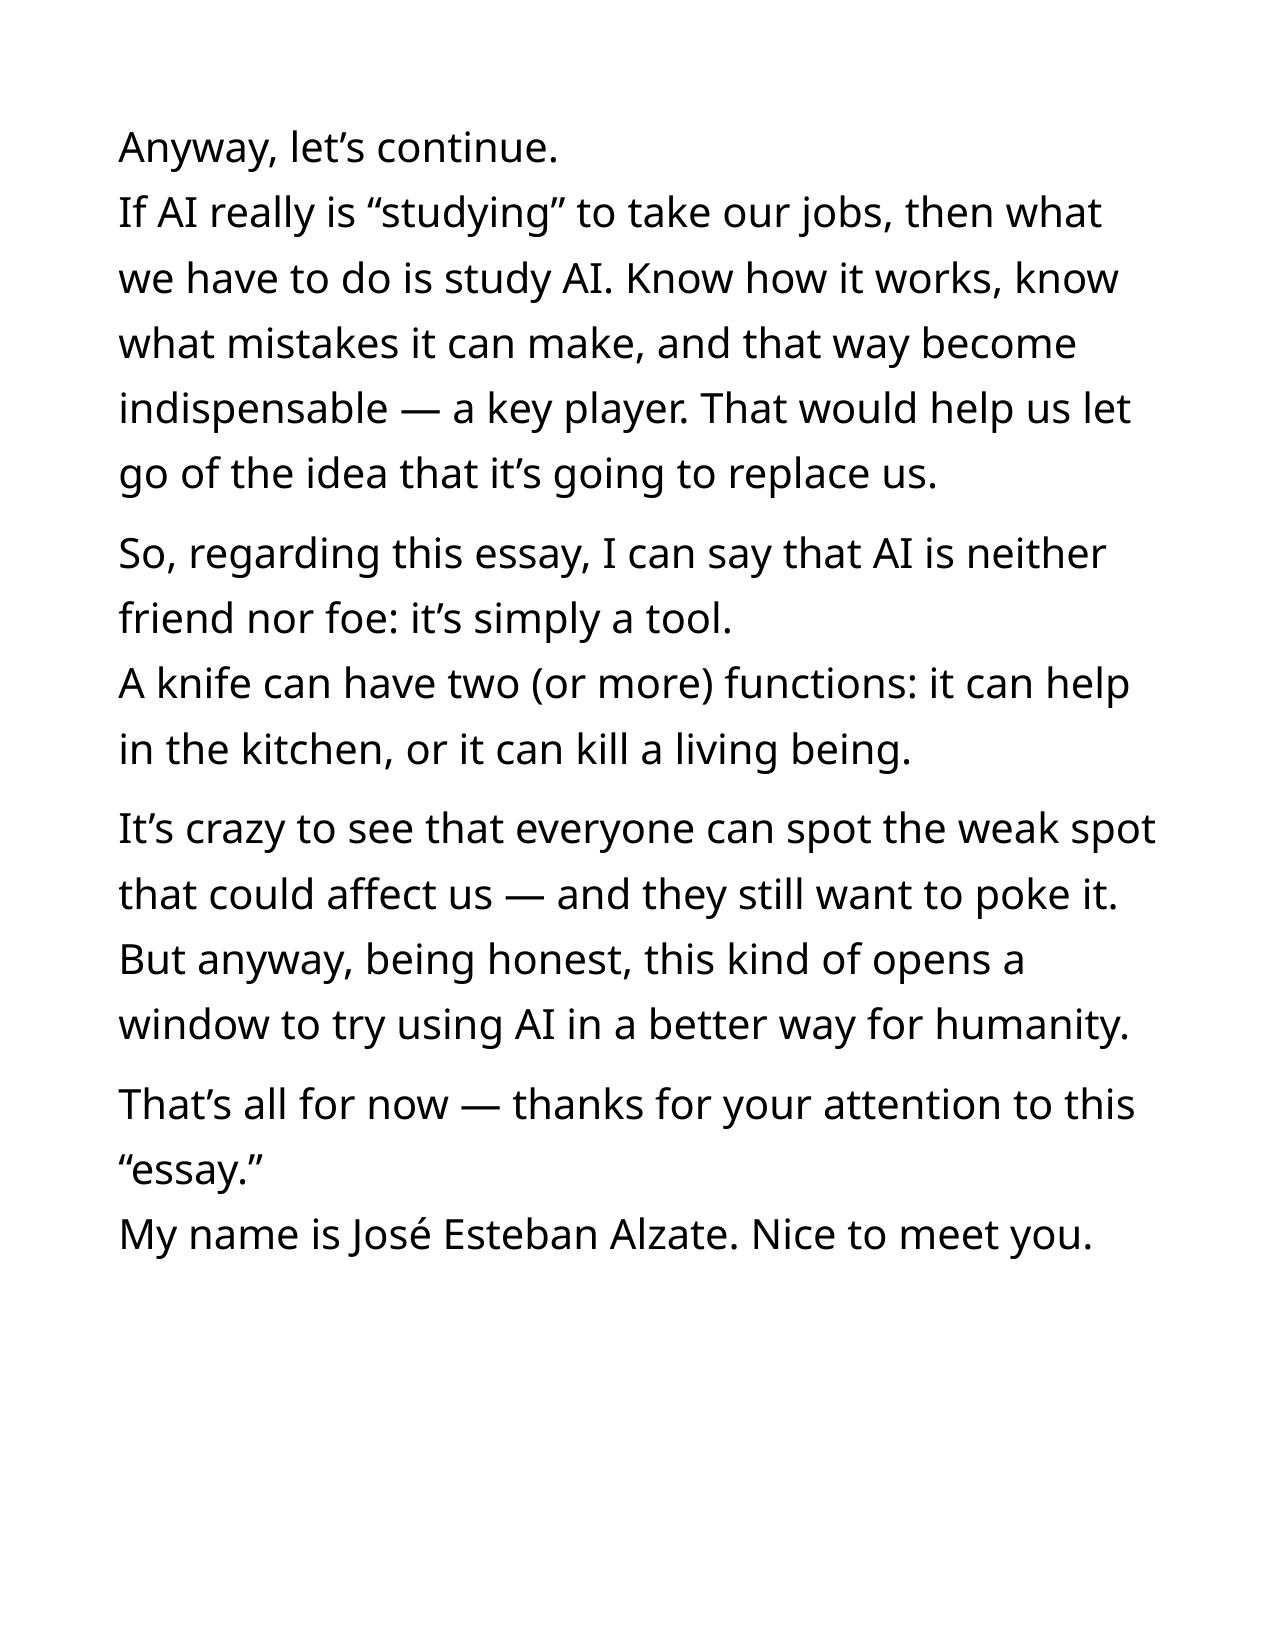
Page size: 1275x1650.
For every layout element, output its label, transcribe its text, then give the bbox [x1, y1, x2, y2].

text Anyway, let’s continue. If AI really is “studying” to take our jobs, then what we have to do is study AI. Know how it works, know what mistakes it can make, and that way become indispensable — a key player. That would help us let go of the idea that it’s going to replace us. [118, 118, 1157, 501]
text So, regarding this essay, I can say that AI is neither friend nor foe: it’s simply a tool. A knife can have two (or more) functions: it can help in the kitchen, or it can kill a living being. [118, 524, 1157, 776]
text It’s crazy to see that everyone can spot the weak spot that could affect us — and they still want to poke it. But anyway, being honest, this kind of opens a window to try using AI in a better way for humanity. [118, 799, 1157, 1052]
text That’s all for now — thanks for your attention to this “essay.” My name is José Esteban Alzate. Nice to meet you. [118, 1075, 1157, 1262]
